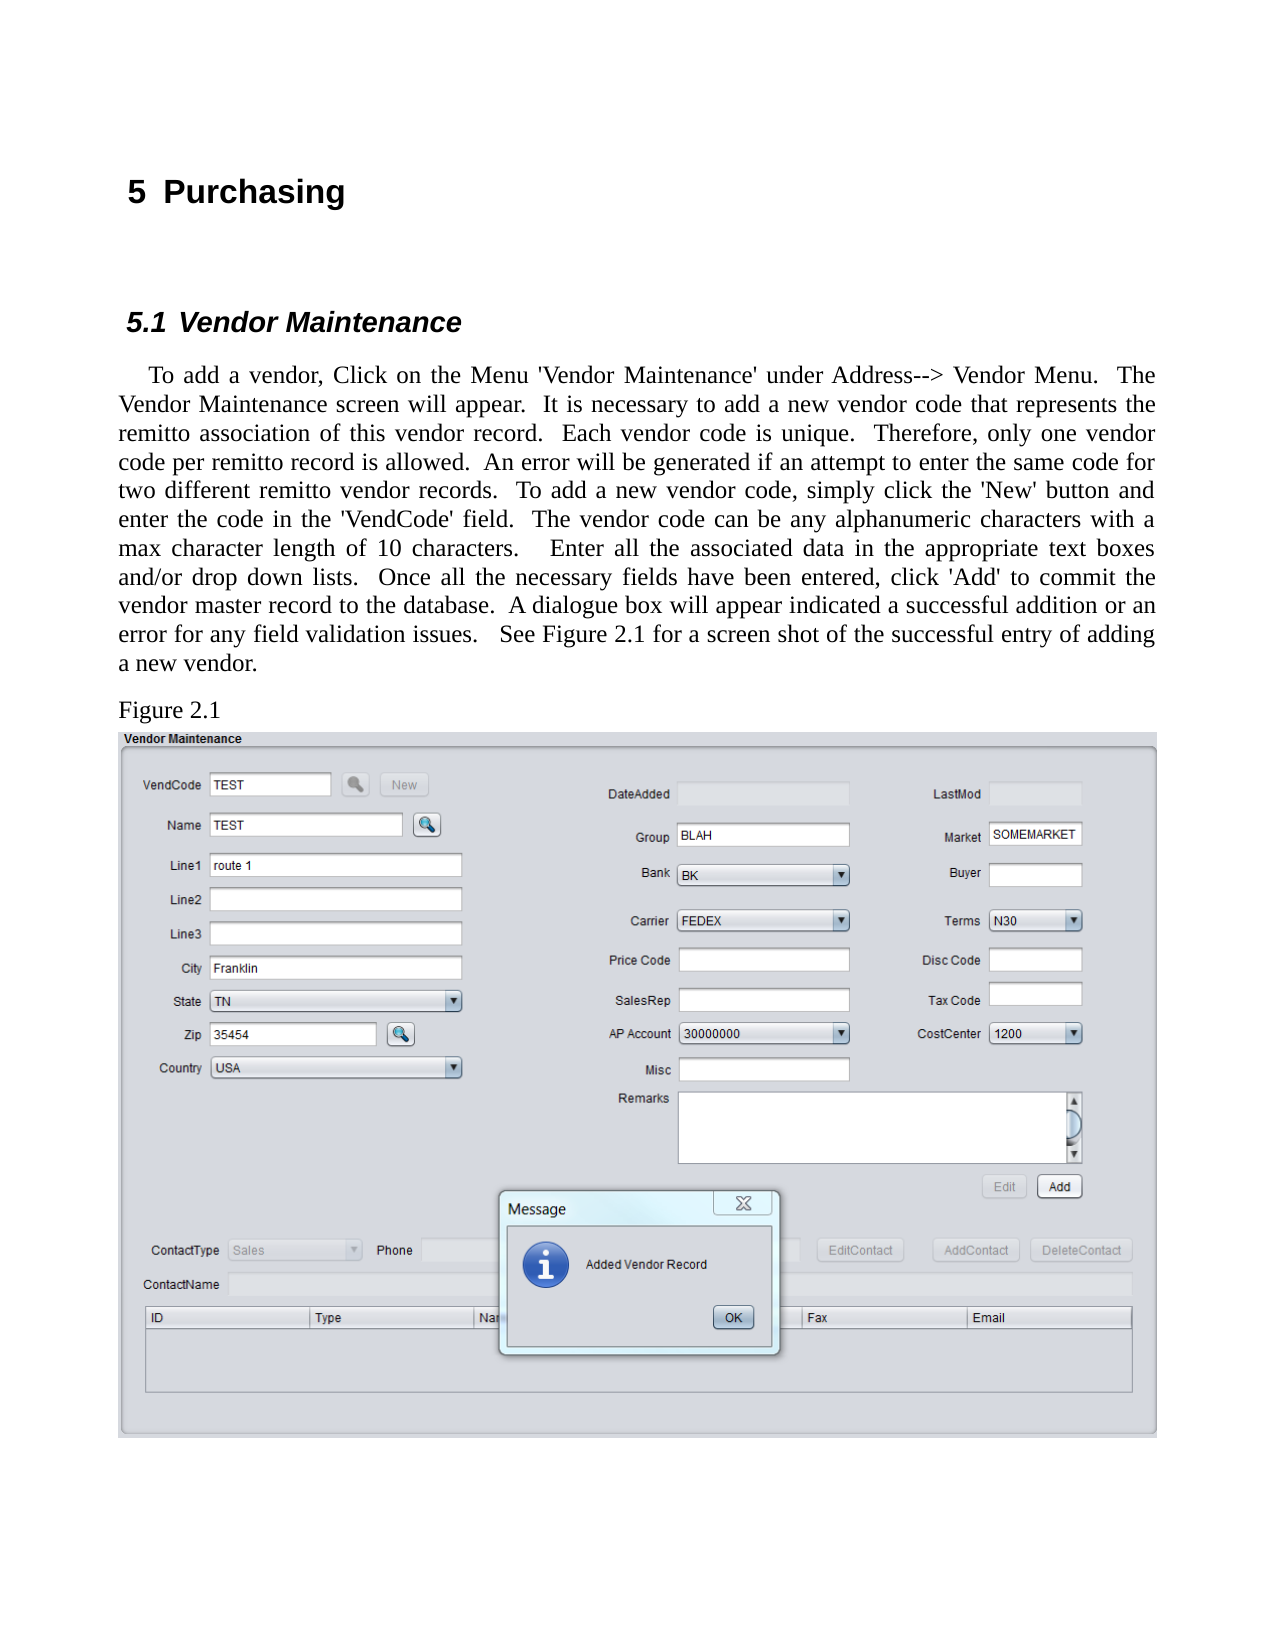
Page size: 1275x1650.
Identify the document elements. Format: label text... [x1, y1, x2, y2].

picture [118, 732, 1157, 1438]
text To add a vendor, Click on the Menu 'Vendor Maintenance' under Address--> Vendor Menu. The Vendor Maintenance screen will appear. It is necessary to add a new vendor code that represents the remitto association of this vendor record. Each vendor code is unique. Therefore, only one vendor code per remitto record is allowed. An error will be generated if an attempt to enter the same code for two different remitto vendor records. To add a new vendor code, simply click the 'New' button and enter the code in the 'VendCode' field. The vendor code can be any alphanumeric characters with a max character length of 10 characters. Enter all the associated data in the appropriate text boxes and/or drop down lists. Once all the necessary fields have been entered, click 'Add' to commit the vendor master record to the database. A dialogue box will appear indicated a successful addition or an error for any field validation issues. See Figure 2.1 for a screen shot of the successful entry of adding a new vendor. [118, 361, 1157, 677]
text Figure 2.1 [118, 695, 1157, 723]
subtitle Purchasing [118, 172, 1157, 211]
subtitle Vendor Maintenance [118, 306, 1157, 339]
